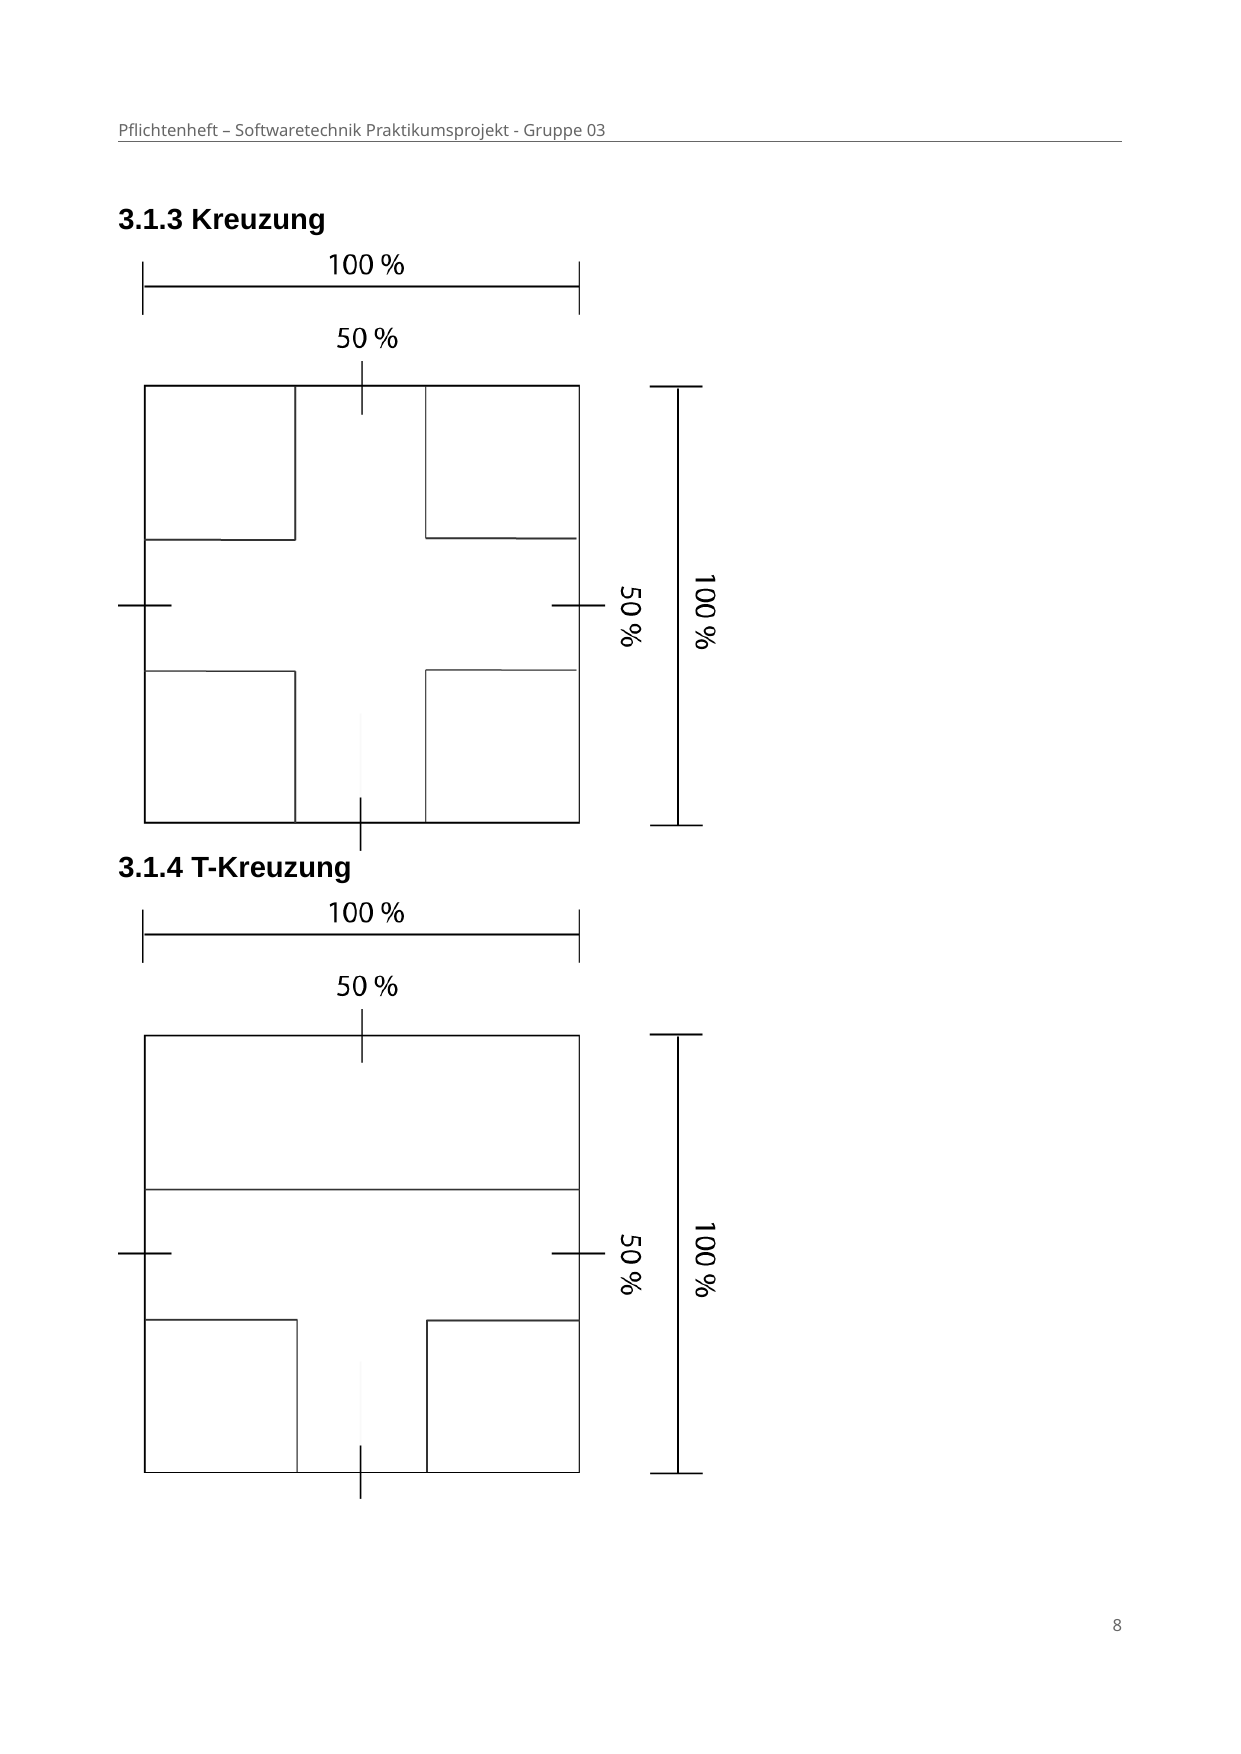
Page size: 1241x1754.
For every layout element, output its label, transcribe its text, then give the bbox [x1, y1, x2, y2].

subtitle Kreuzung [118, 202, 1122, 236]
picture [118, 248, 721, 851]
subtitle T-Kreuzung [118, 273, 1122, 884]
picture [118, 896, 721, 1499]
